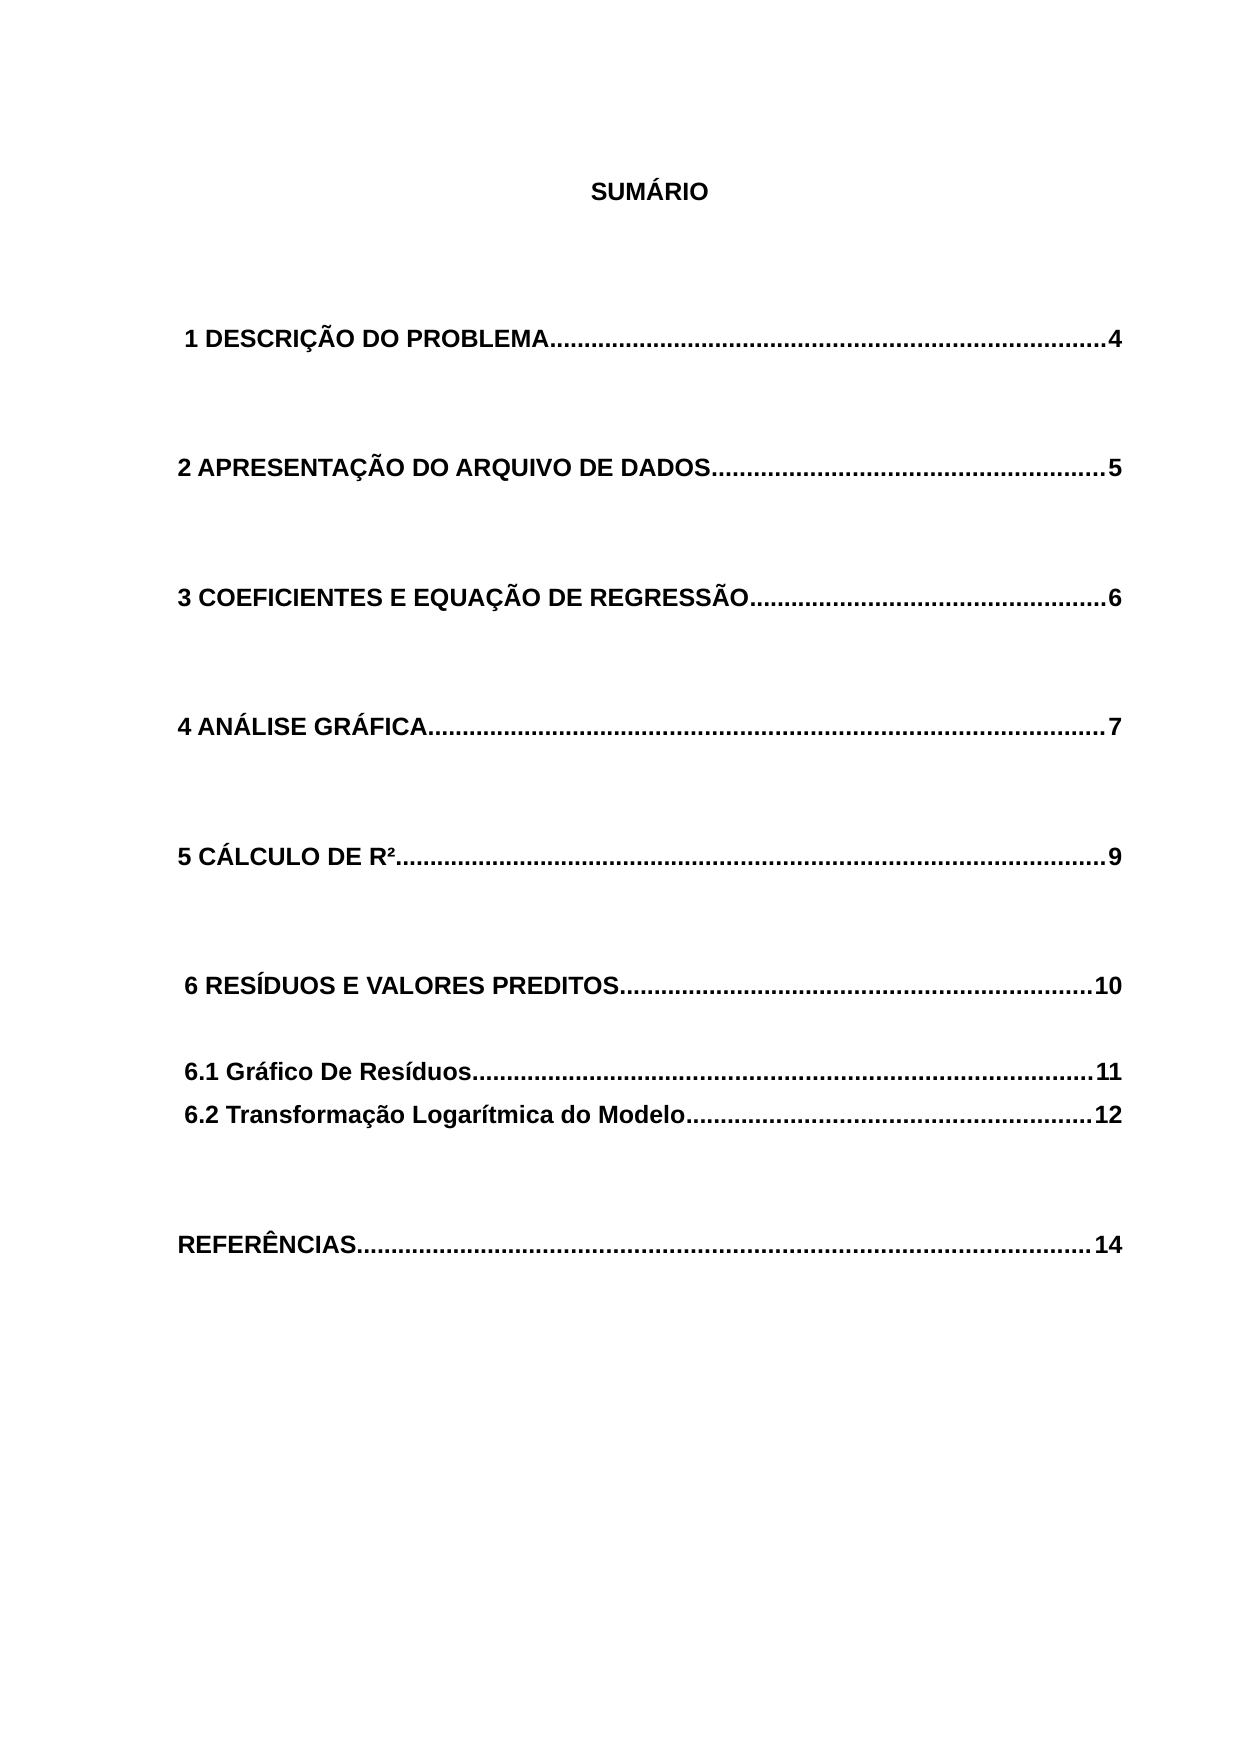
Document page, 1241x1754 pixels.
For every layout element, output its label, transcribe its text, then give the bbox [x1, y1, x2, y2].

text 4 ANÁLISE GRÁFICA 7 [177, 712, 1122, 741]
text REFERÊNCIAS 14 [177, 1230, 1122, 1258]
text 1 DESCRIÇÃO DO PROBLEMA 4 [177, 324, 1122, 353]
text 6.1 Gráfico De Resíduos 11 [177, 1057, 1122, 1086]
text sumário [177, 177, 1122, 206]
text 3 COEFICIENTES E EQUAÇÃO DE REGRESSÃO 6 [177, 583, 1122, 612]
text 6.2 Transformação Logarítmica do Modelo 12 [177, 1100, 1122, 1129]
text 2 APRESENTAÇÃO DO ARQUIVO DE DADOS 5 [177, 453, 1122, 482]
text 5 CÁLCULO DE R² 9 [177, 842, 1122, 870]
text 6 RESÍDUOS E VALORES PREDITOS 10 [177, 971, 1122, 1000]
